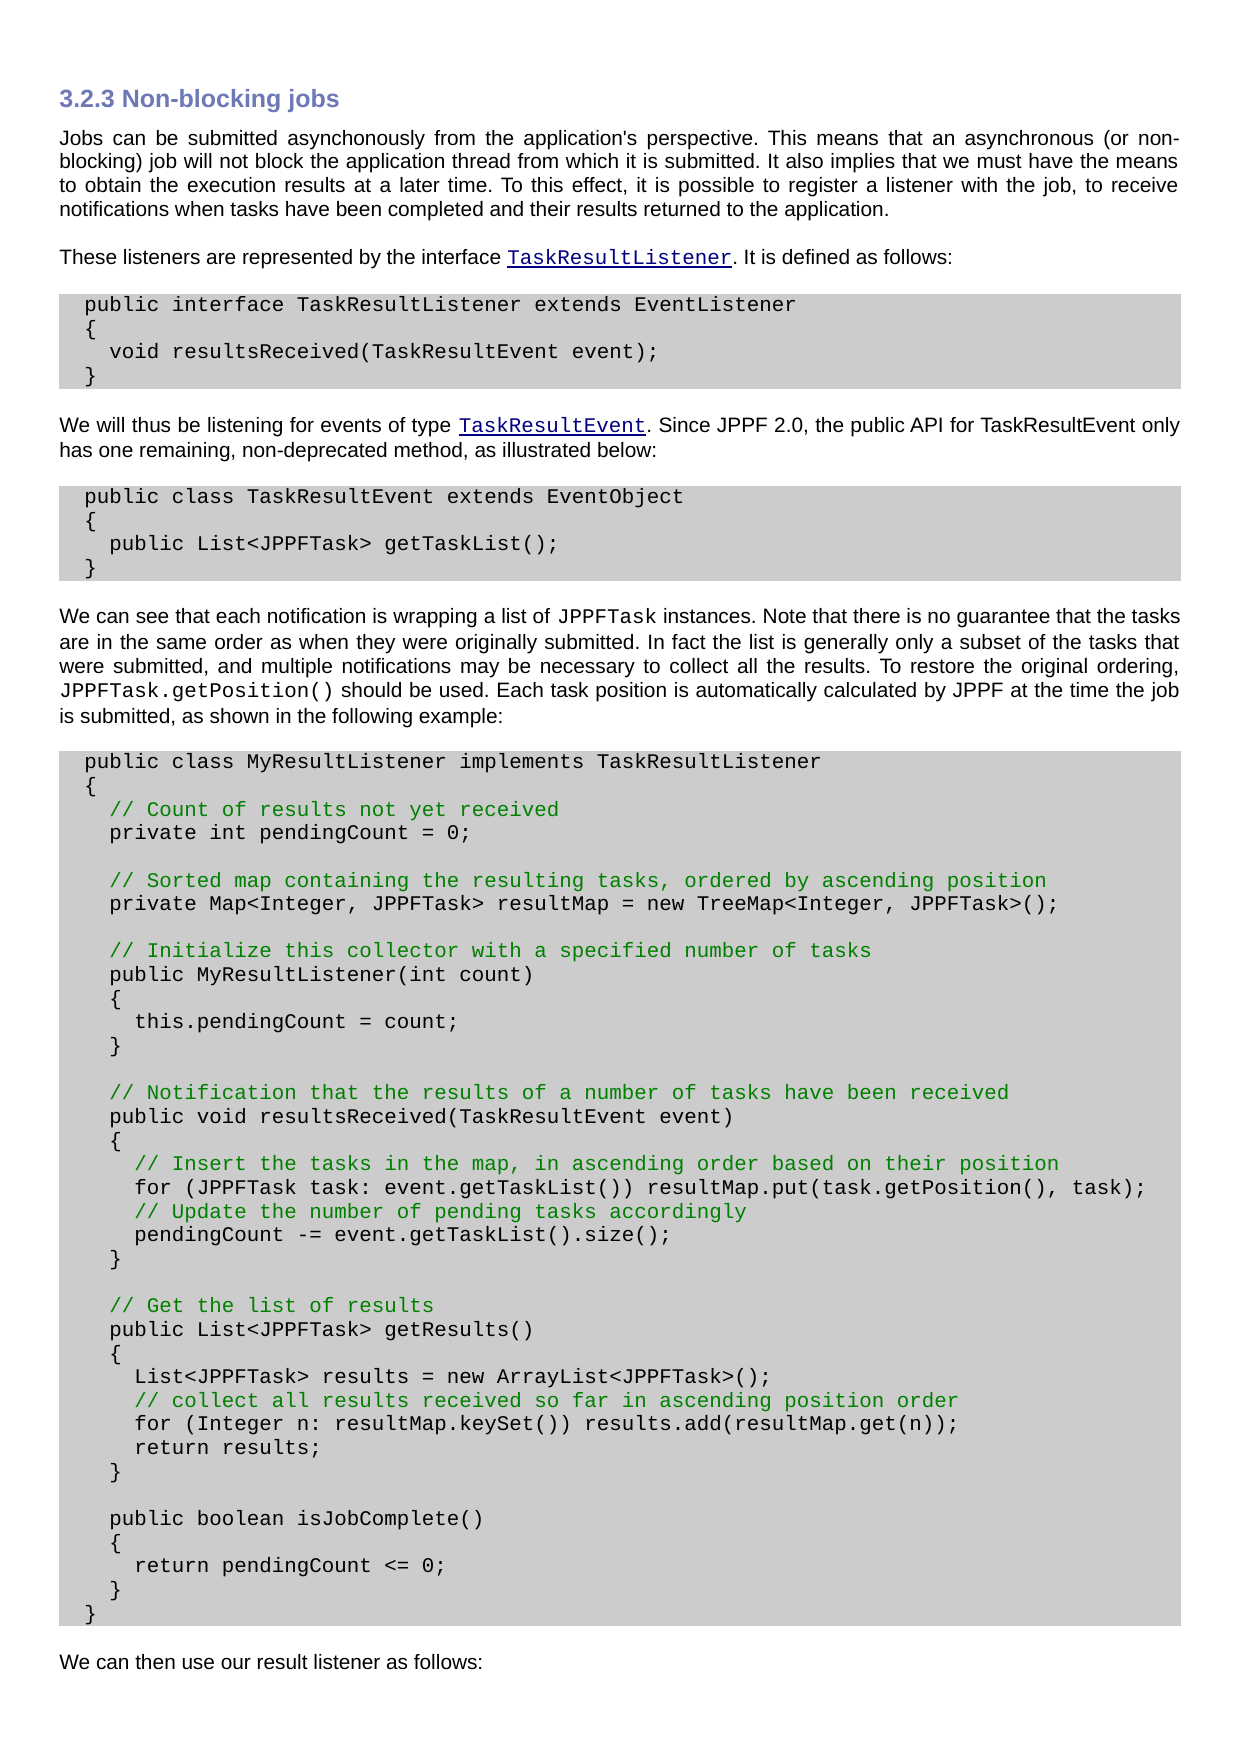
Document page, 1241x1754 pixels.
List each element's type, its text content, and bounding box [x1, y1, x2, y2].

text { [59, 318, 1181, 342]
text List<JPPFTask> results = new ArrayList<JPPFTask>(); [59, 1366, 1181, 1390]
text } [59, 1035, 1181, 1059]
text { [59, 509, 1181, 533]
text We will thus be listening for events of type TaskResultEvent. Since JPPF 2.0, the public API for TaskResultEvent only has one remaining, non-deprecated method, as illustrated below: [59, 412, 1181, 462]
text // Initialize this collector with a specified number of tasks [59, 941, 1181, 964]
text Jobs can be submitted asynchonously from the application's perspective. This means that an asynchronous (or non-blocking) job will not block the application thread from which it is submitted. It also implies that we must have the means to obtain the execution results at a later time. To this effect, it is possible to register a listener with the job, to receive notifications when tasks have been completed and their results returned to the application. [59, 125, 1181, 221]
text public class MyResultListener implements TaskResultListener [59, 751, 1181, 775]
text public class TaskResultEvent extends EventObject [59, 486, 1181, 509]
text // Notification that the results of a number of tasks have been received [59, 1082, 1181, 1106]
text private int pendingCount = 0; [59, 822, 1181, 846]
text // Insert the tasks in the map, in ascending order based on their position [59, 1153, 1181, 1177]
text { [59, 988, 1181, 1011]
text public MyResultListener(int count) [59, 964, 1181, 988]
text pendingCount -= event.getTaskList().size(); [59, 1224, 1181, 1248]
text for (Integer n: resultMap.keySet()) results.add(resultMap.get(n)); [59, 1413, 1181, 1437]
text } [59, 1603, 1181, 1626]
text } [59, 557, 1181, 581]
text for (JPPFTask task: event.getTaskList()) resultMap.put(task.getPosition(), task); [59, 1177, 1181, 1201]
text // Update the number of pending tasks accordingly [59, 1201, 1181, 1224]
text { [59, 1342, 1181, 1366]
text this.pendingCount = count; [59, 1011, 1181, 1035]
text public void resultsReceived(TaskResultEvent event) [59, 1106, 1181, 1130]
text private Map<Integer, JPPFTask> resultMap = new TreeMap<Integer, JPPFTask>(); [59, 893, 1181, 917]
text // Sorted map containing the resulting tasks, ordered by ascending position [59, 869, 1181, 893]
text void resultsReceived(TaskResultEvent event); [59, 342, 1181, 365]
text } [59, 365, 1181, 389]
text } [59, 1248, 1181, 1272]
text return results; [59, 1437, 1181, 1461]
text { [59, 1532, 1181, 1555]
subtitle Non-blocking jobs [59, 84, 1181, 113]
text We can see that each notification is wrapping a list of JPPFTask instances. Note that there is no guarantee that the tasks are in the same order as when they were originally submitted. In fact the list is generally only a subset of the tasks that were submitted, and multiple notifications may be necessary to collect all the results. To restore the original ordering, JPPFTask.getPosition() should be used. Each task position is automatically calculated by JPPF at the time the job is submitted, as shown in the following example: [59, 604, 1181, 728]
text public interface TaskResultListener extends EventListener [59, 294, 1181, 318]
text public List<JPPFTask> getResults() [59, 1319, 1181, 1342]
text We can then use our result listener as follows: [59, 1650, 1181, 1674]
text // Count of results not yet received [59, 799, 1181, 822]
text // Get the list of results [59, 1295, 1181, 1319]
text public boolean isJobComplete() [59, 1508, 1181, 1532]
text These listeners are represented by the interface TaskResultListener. It is defined as follows: [59, 245, 1181, 271]
text } [59, 1579, 1181, 1603]
text // collect all results received so far in ascending position order [59, 1390, 1181, 1413]
text { [59, 775, 1181, 799]
text } [59, 1461, 1181, 1484]
text { [59, 1130, 1181, 1153]
text public List<JPPFTask> getTaskList(); [59, 533, 1181, 557]
text return pendingCount <= 0; [59, 1555, 1181, 1579]
